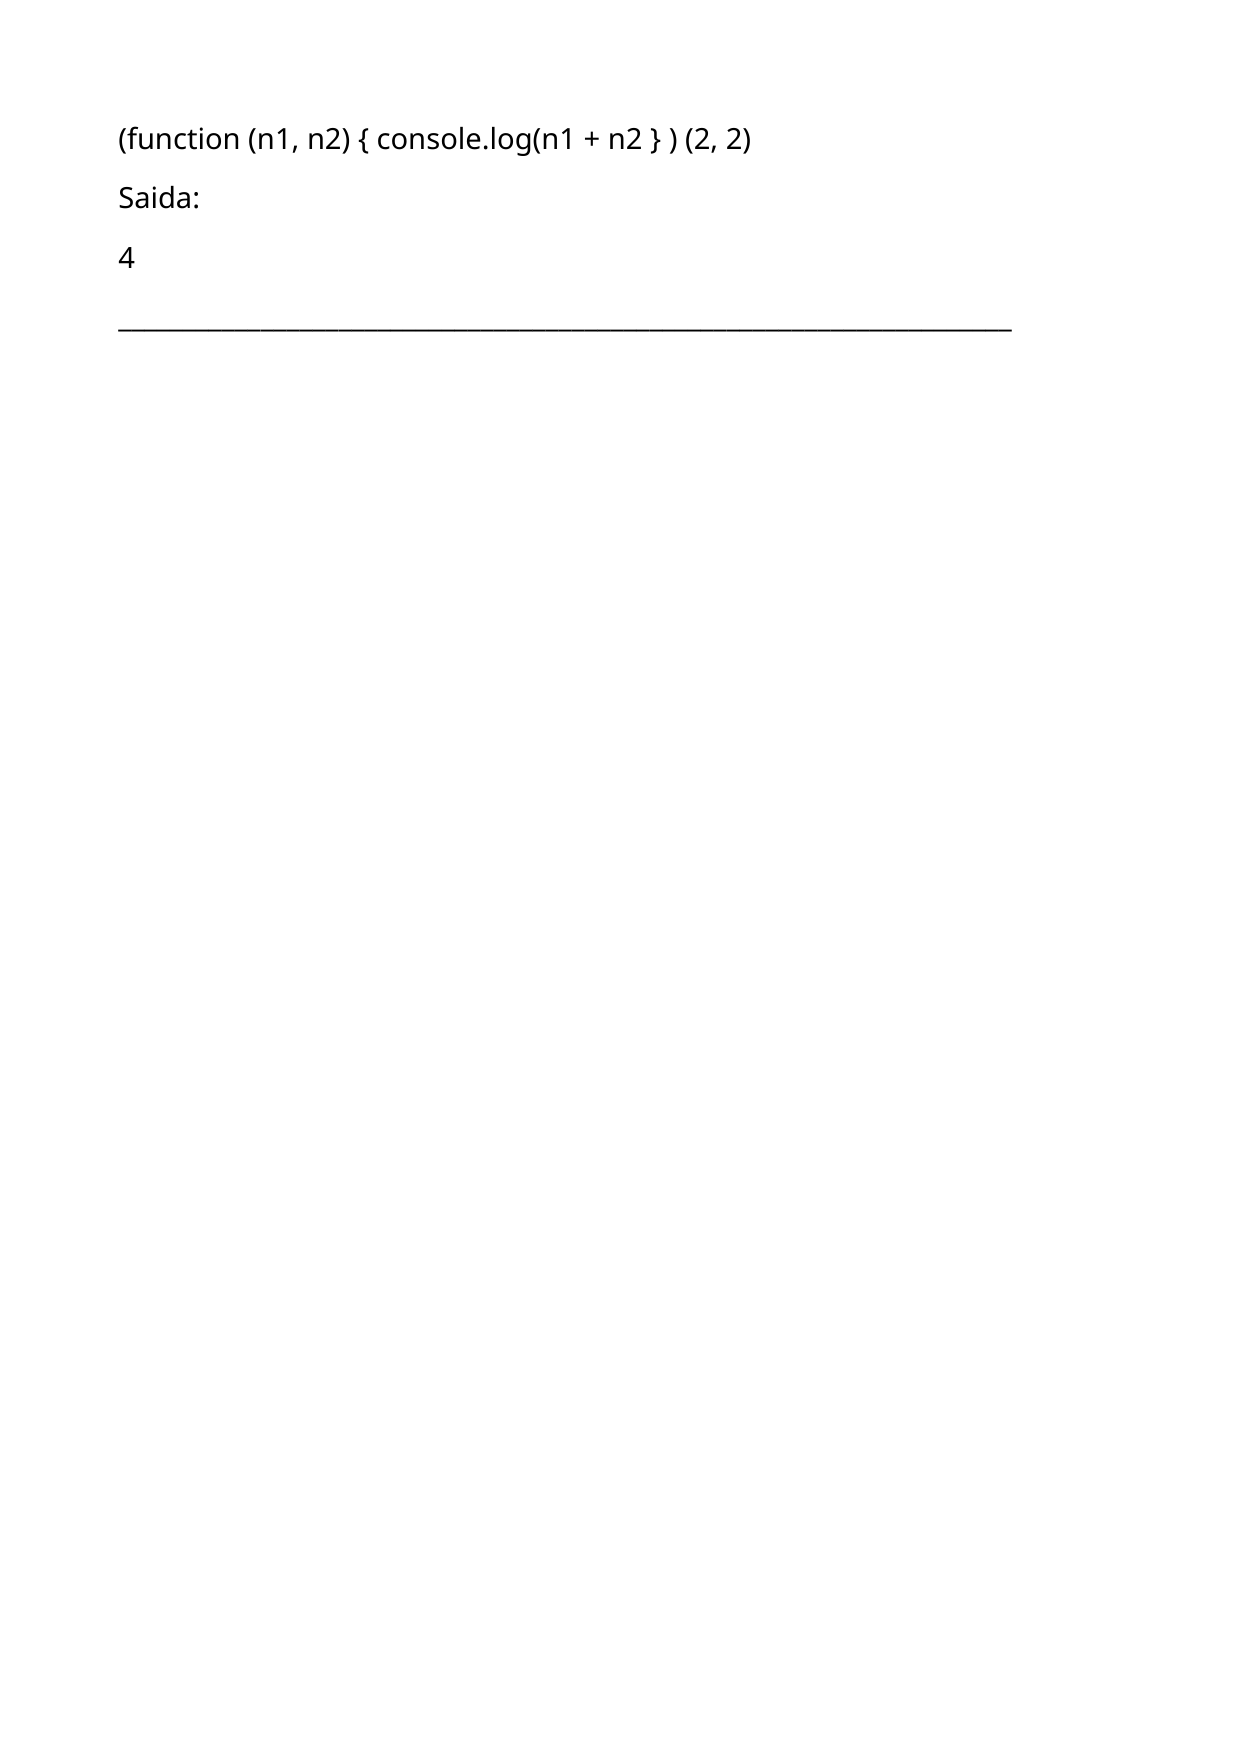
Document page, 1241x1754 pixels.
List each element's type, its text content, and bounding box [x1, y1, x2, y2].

text _____________________________________________________________________ [118, 297, 1122, 336]
text (function (n1, n2) { console.log(n1 + n2 } ) (2, 2) [118, 118, 1122, 158]
text 4 [118, 237, 1122, 277]
text Saida: [118, 178, 1122, 217]
